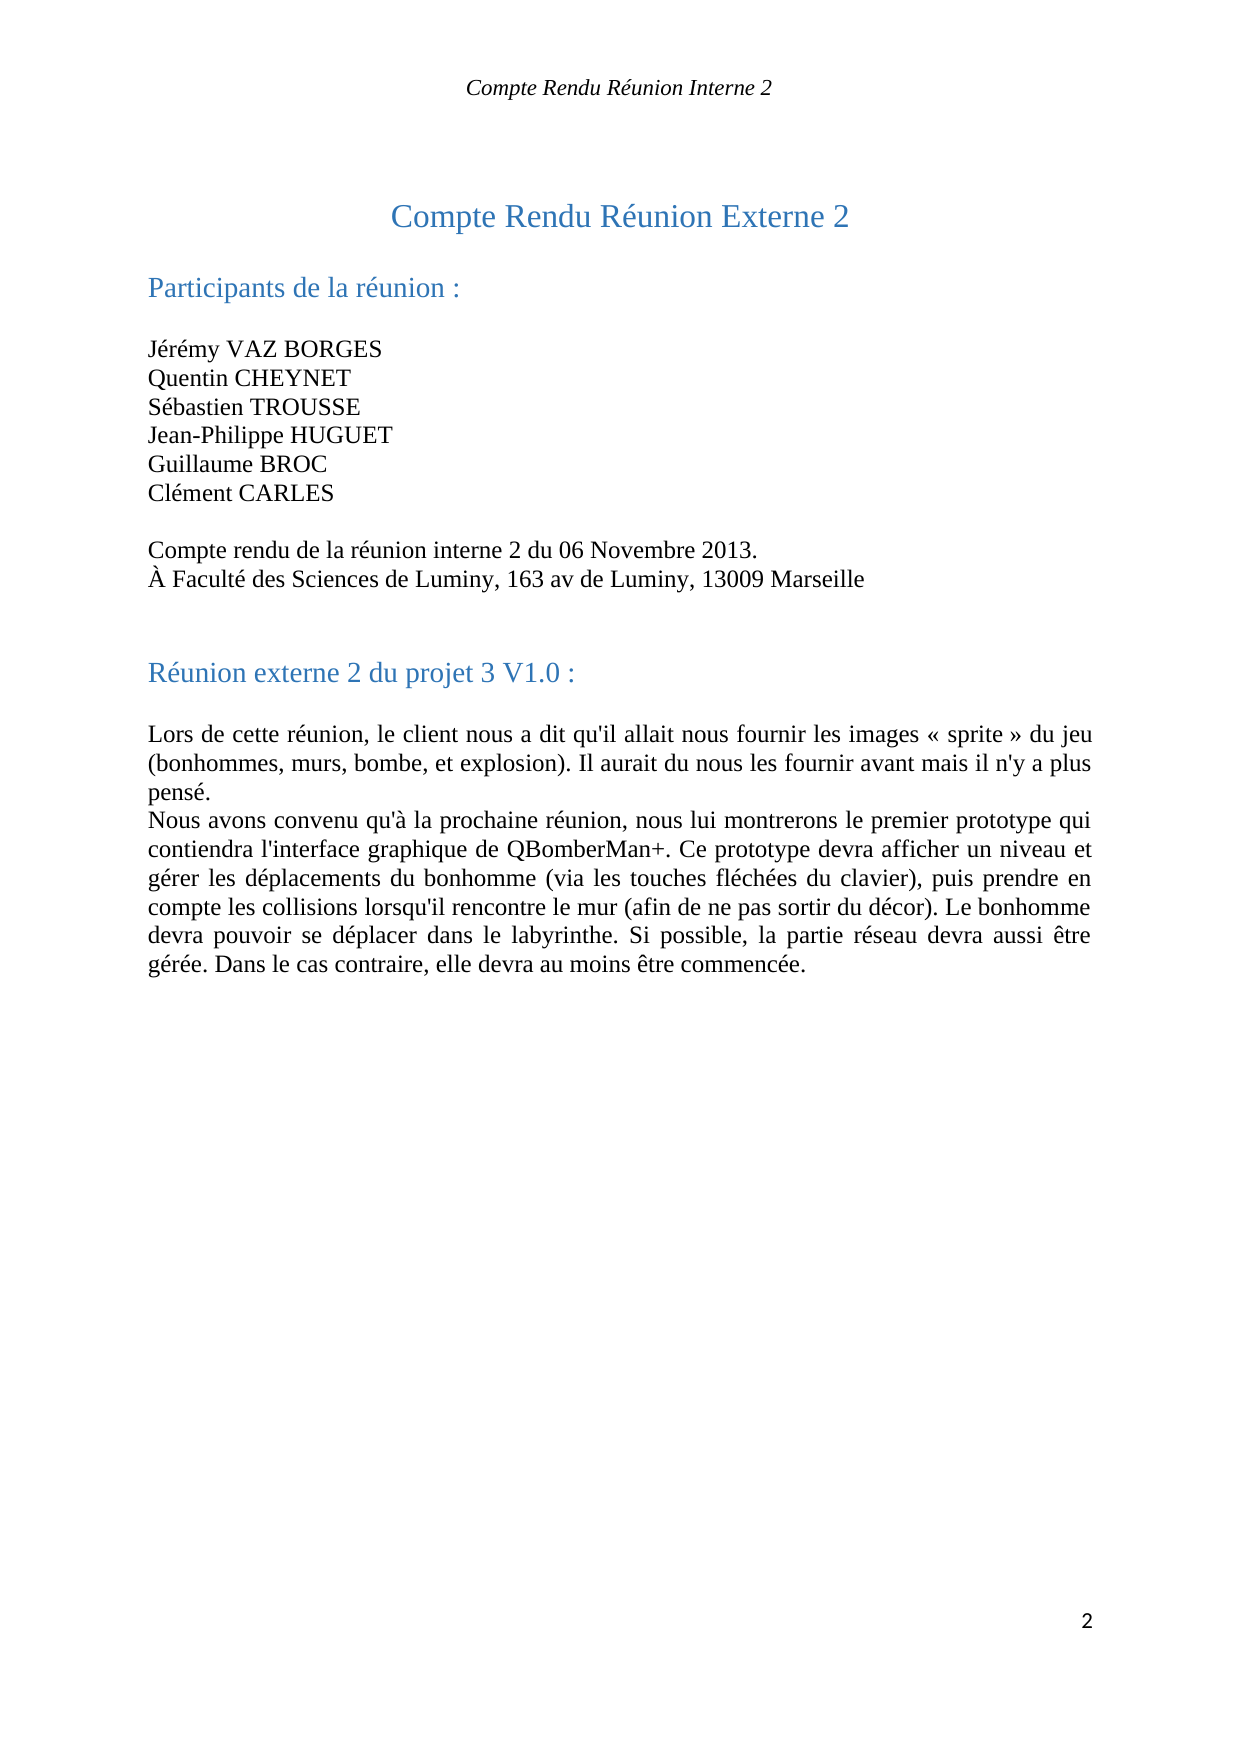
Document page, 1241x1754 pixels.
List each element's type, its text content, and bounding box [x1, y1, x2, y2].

subtitle Réunion externe 2 du projet 3 V1.0 : [148, 655, 1093, 688]
text Jean-Philippe HUGUET [148, 421, 1093, 449]
text Jérémy VAZ BORGES [148, 334, 1093, 363]
text À Faculté des Sciences de Luminy, 163 av de Luminy, 13009 Marseille [148, 564, 1093, 593]
text Sébastien TROUSSE [148, 392, 1093, 421]
text Compte rendu de la réunion interne 2 du 06 Novembre 2013. [148, 536, 1093, 564]
text Participants de la réunion : [148, 270, 1093, 304]
text Lors de cette réunion, le client nous a dit qu'il allait nous fournir les images « sprite » du jeu (bonhommes, murs, bombe, et explosion). Il aurait du nous les fournir avant mais il n'y a plus pensé. [148, 719, 1093, 805]
text Guillaume BROC [148, 449, 1093, 478]
text Clément CARLES [148, 478, 1093, 507]
text Quentin CHEYNET [148, 363, 1093, 392]
text Nous avons convenu qu'à la prochaine réunion, nous lui montrerons le premier prototype qui contiendra l'interface graphique de QBomberMan+. Ce prototype devra afficher un niveau et gérer les déplacements du bonhomme (via les touches fléchées du clavier), puis prendre en compte les collisions lorsqu'il rencontre le mur (afin de ne pas sortir du décor). Le bonhomme devra pouvoir se déplacer dans le labyrinthe. Si possible, la partie réseau devra aussi être gérée. Dans le cas contraire, elle devra au moins être commencée. [148, 805, 1093, 978]
text Compte Rendu Réunion Externe 2 [148, 197, 1093, 235]
